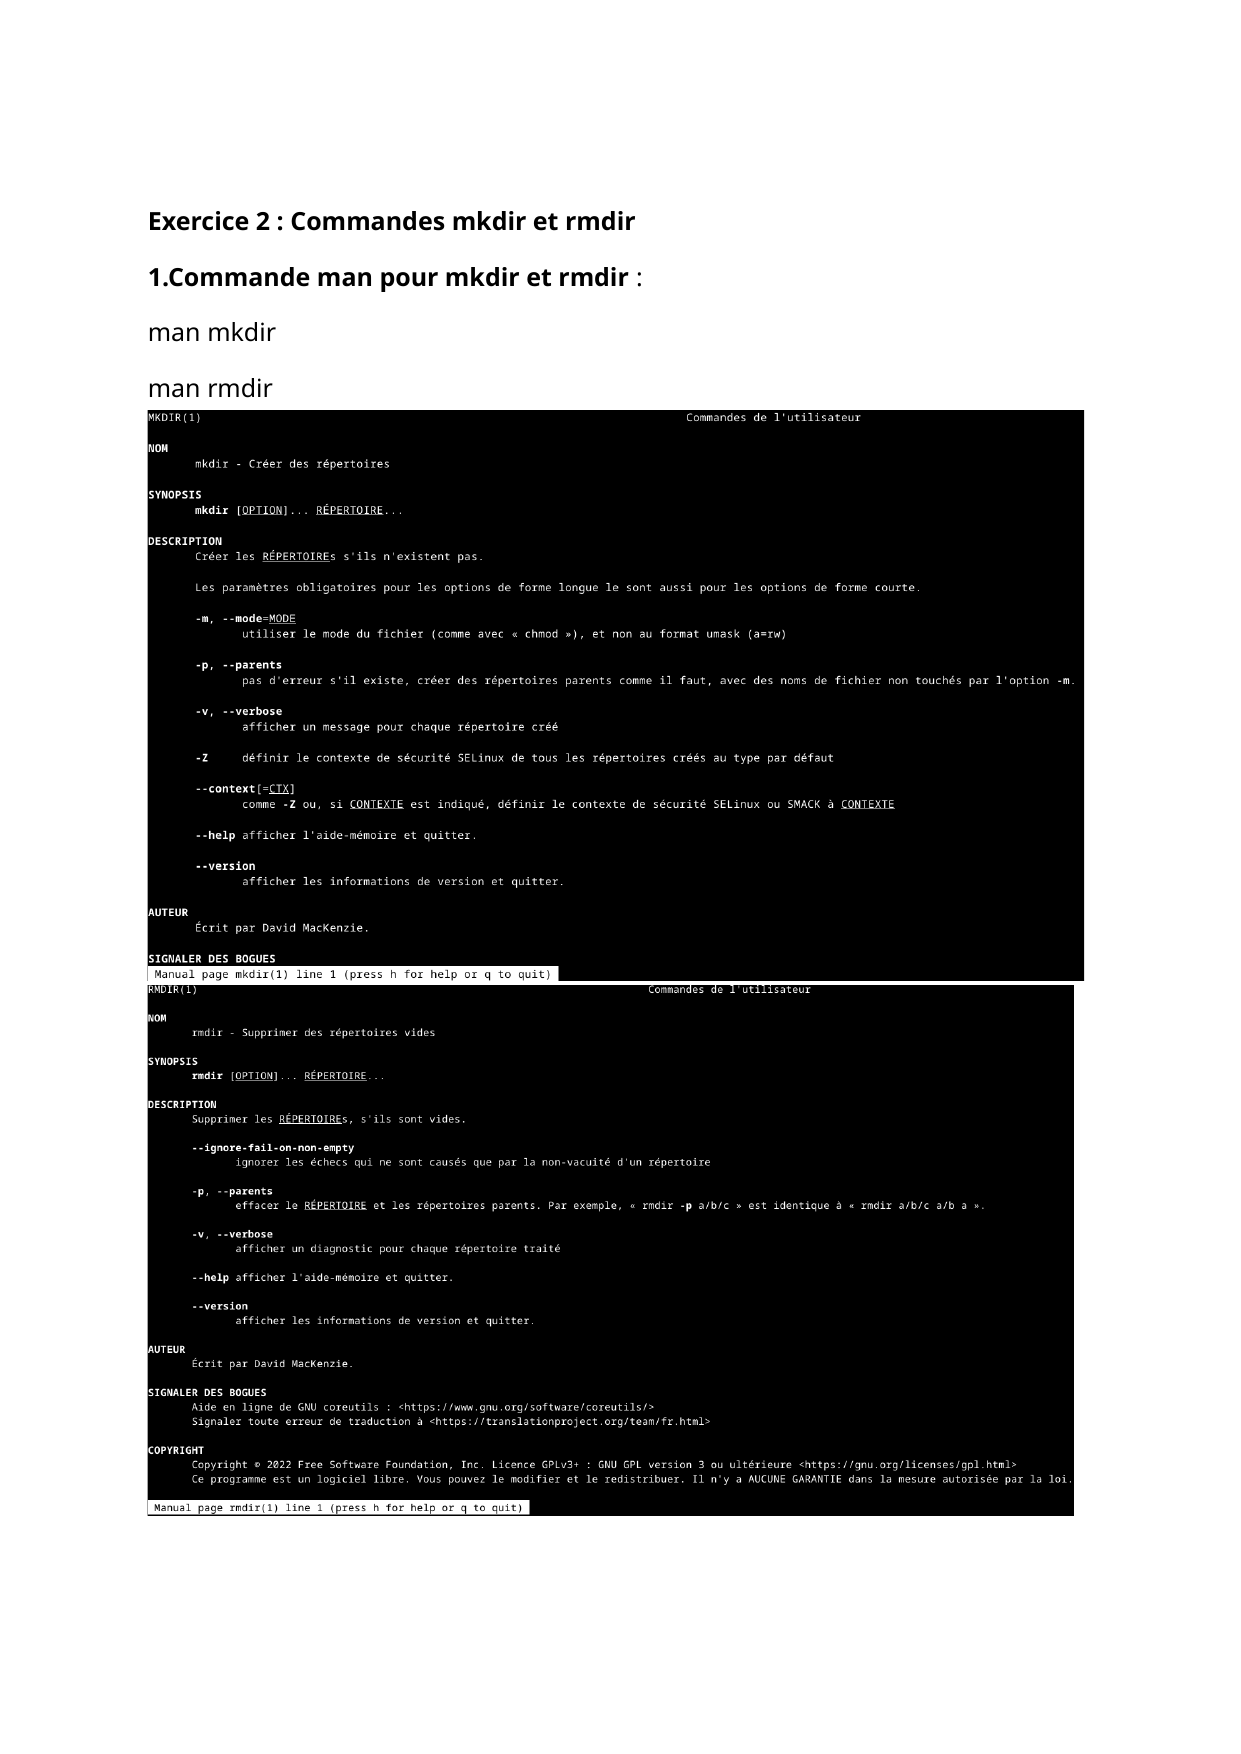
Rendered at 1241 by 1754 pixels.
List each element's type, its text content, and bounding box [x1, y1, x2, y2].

text man rmdir [148, 371, 1093, 1516]
text man mkdir [148, 315, 1093, 349]
text Exercice 2 : Commandes mkdir et rmdir [148, 203, 1093, 237]
text 1.Commande man pour mkdir et rmdir : [148, 259, 1093, 293]
picture [147, 985, 1074, 1516]
picture [147, 410, 1085, 981]
